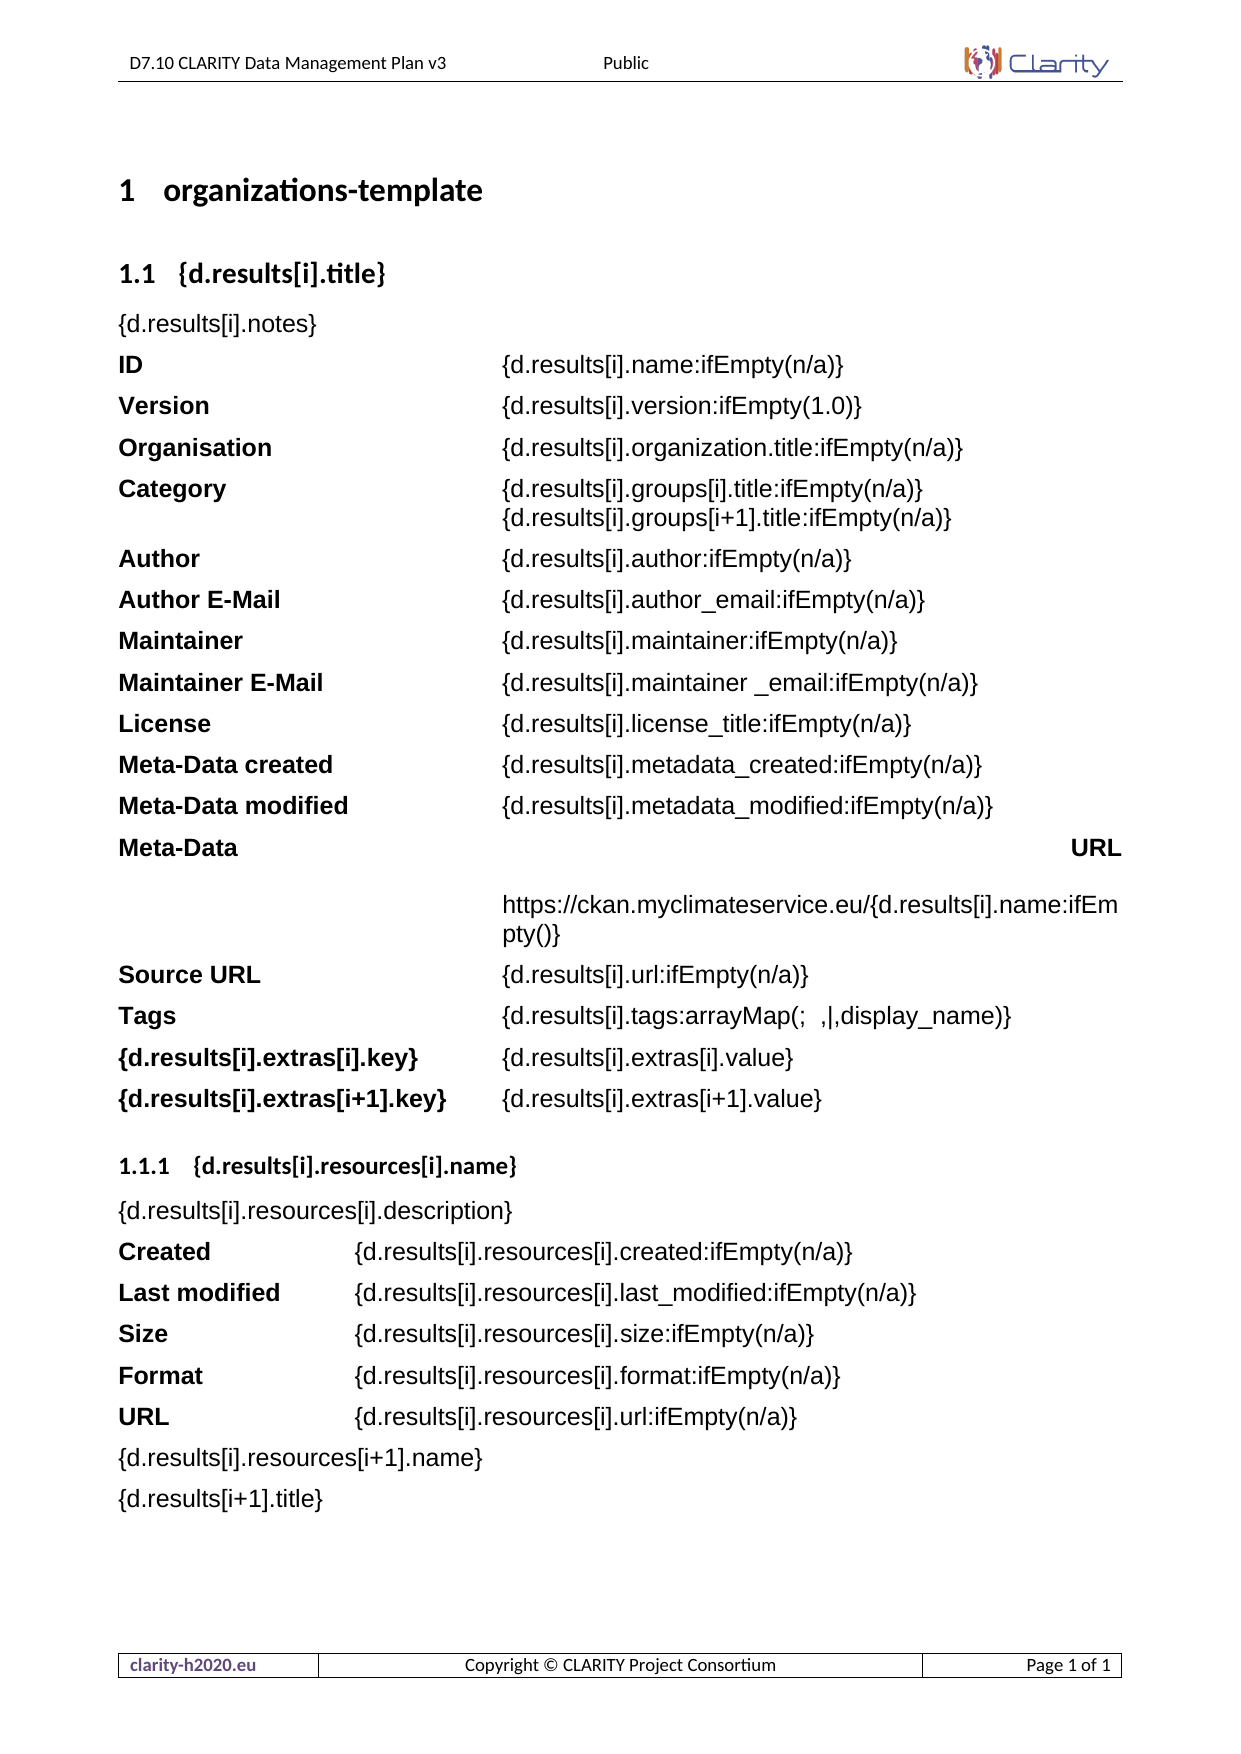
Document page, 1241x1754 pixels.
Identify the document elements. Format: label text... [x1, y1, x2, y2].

picture [961, 44, 1112, 81]
subtitle {d.results[i].resources[i].name} [118, 1150, 1122, 1181]
text Maintainer E-Mail {d.results[i].maintainer _email:ifEmpty(n/a)} [118, 667, 1122, 696]
text Meta-Data created {d.results[i].metadata_created:ifEmpty(n/a)} [118, 750, 1122, 779]
text Author {d.results[i].author:ifEmpty(n/a)} [118, 544, 1122, 572]
text Created {d.results[i].resources[i].created:ifEmpty(n/a)} [118, 1237, 1122, 1266]
subtitle organizations-template [118, 169, 1122, 210]
text Tags {d.results[i].tags:arrayMap(; ,|,display_name)} [118, 1001, 1122, 1030]
text Version {d.results[i].version:ifEmpty(1.0)} [118, 391, 1122, 420]
text {d.results[i].extras[i].key} {d.results[i].extras[i].value} [118, 1042, 1122, 1071]
text Last modified {d.results[i].resources[i].last_modified:ifEmpty(n/a)} [118, 1278, 1122, 1307]
text Category {d.results[i].groups[i].title:ifEmpty(n/a)} {d.results[i].groups[i+1].title:ifEmpty(n/a)} [118, 474, 1122, 531]
text {d.results[i].extras[i+1].key} {d.results[i].extras[i+1].value} [118, 1084, 1122, 1112]
text License {d.results[i].license_title:ifEmpty(n/a)} [118, 709, 1122, 737]
text Maintainer {d.results[i].maintainer:ifEmpty(n/a)} [118, 626, 1122, 655]
text {d.results[i+1].title} [118, 1484, 1122, 1513]
text Format {d.results[i].resources[i].format:ifEmpty(n/a)} [118, 1361, 1122, 1389]
text {d.results[i].resources[i+1].name} [118, 1443, 1122, 1472]
text {d.results[i].notes} [118, 309, 1122, 337]
subtitle {d.results[i].title} [118, 255, 1122, 291]
text Source URL {d.results[i].url:ifEmpty(n/a)} [118, 960, 1122, 989]
text Organisation {d.results[i].organization.title:ifEmpty(n/a)} [118, 432, 1122, 461]
text Meta-Data modified {d.results[i].metadata_modified:ifEmpty(n/a)} [118, 791, 1122, 820]
text URL {d.results[i].resources[i].url:ifEmpty(n/a)} [118, 1402, 1122, 1431]
text Meta-Data URL https://ckan.myclimateservice.eu/{d.results[i].name:ifEmpty()} [118, 832, 1122, 947]
text ID {d.results[i].name:ifEmpty(n/a)} [118, 350, 1122, 379]
text Size {d.results[i].resources[i].size:ifEmpty(n/a)} [118, 1319, 1122, 1348]
text Author E-Mail {d.results[i].author_email:ifEmpty(n/a)} [118, 585, 1122, 614]
text {d.results[i].resources[i].description} [118, 1196, 1122, 1224]
